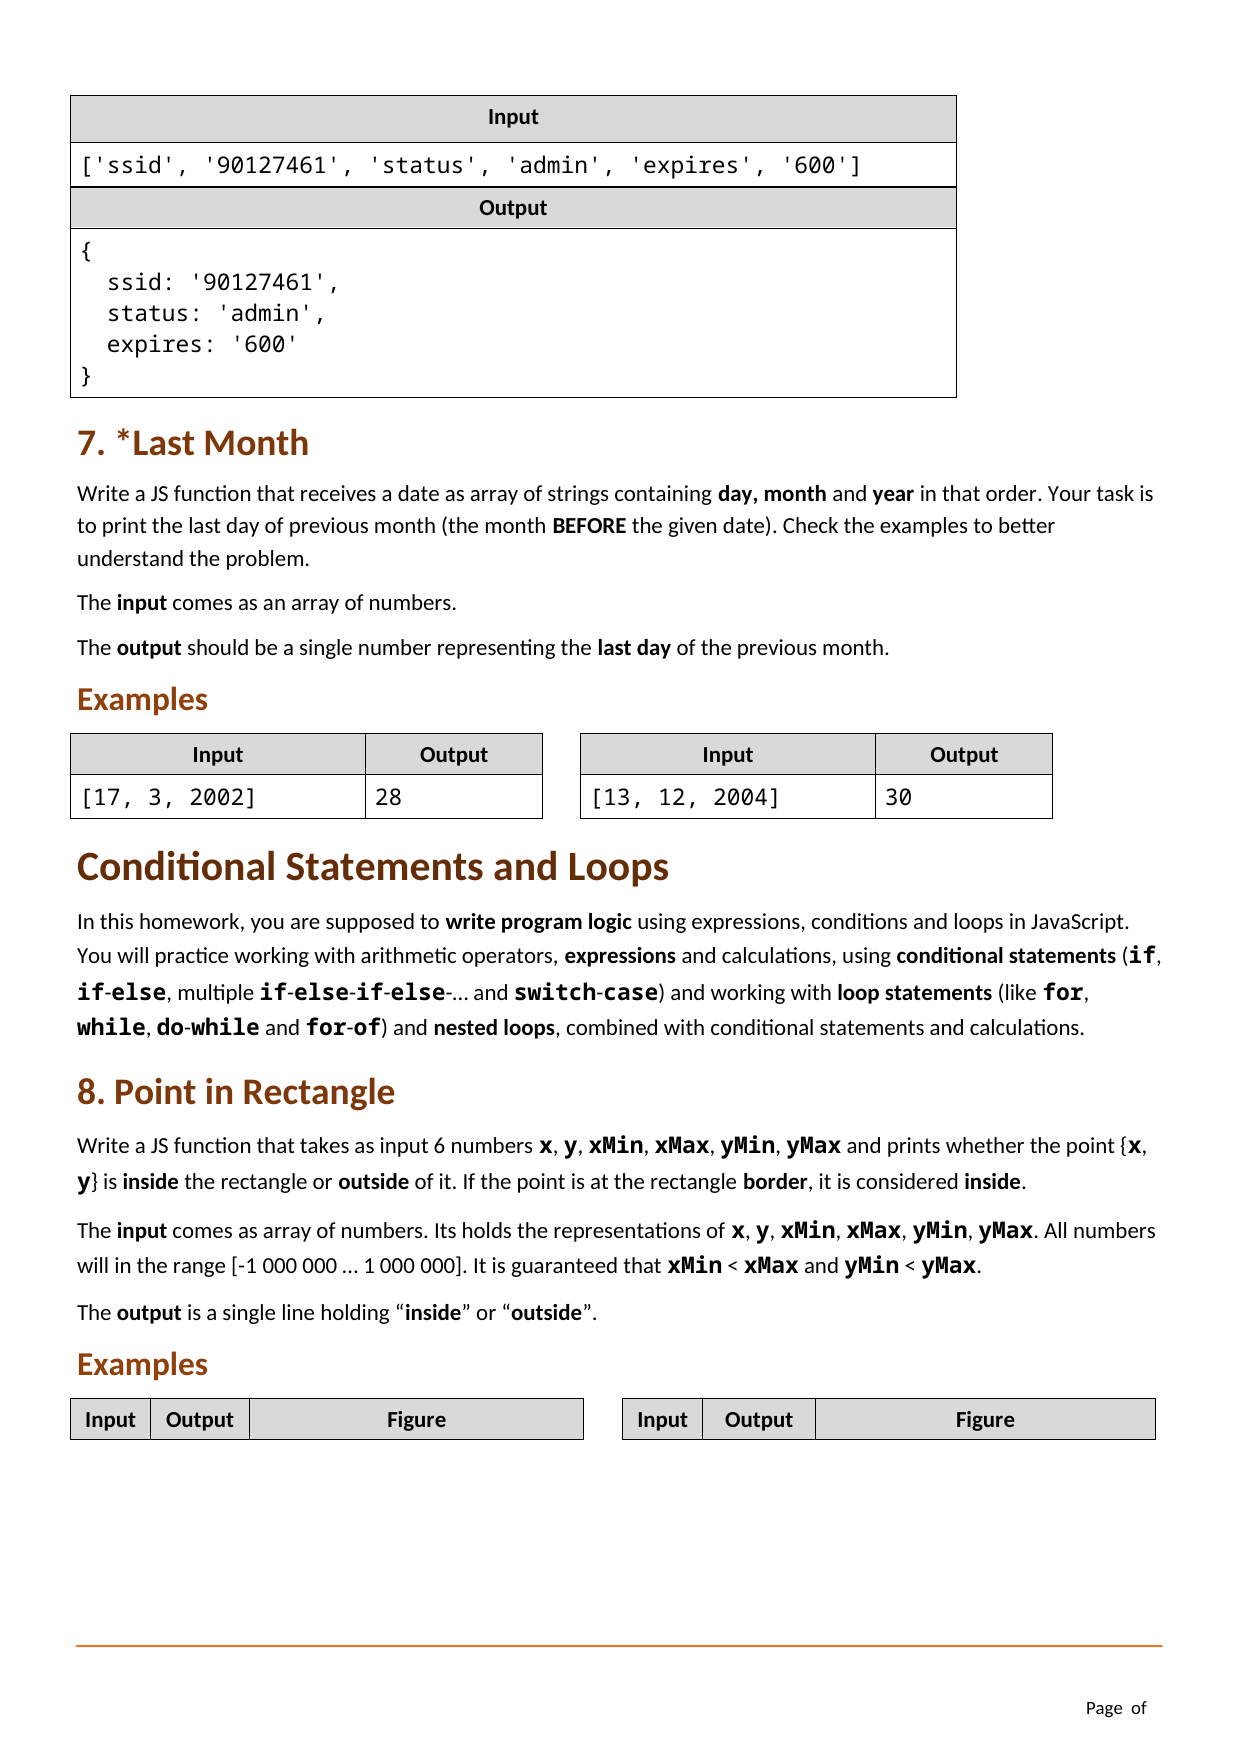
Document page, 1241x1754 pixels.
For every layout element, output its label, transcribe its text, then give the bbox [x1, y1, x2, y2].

table_cell { ssid: '90127461', status: 'admin', expires: '600' } [71, 229, 956, 397]
table_header [543, 733, 580, 774]
table_header Input [71, 734, 365, 774]
table_header Output [151, 1399, 249, 1439]
table_cell Output [71, 188, 956, 227]
text Write a JS function that receives a date as array of strings containing day, month and year in that order. Your task is to print the last day of previous month (the month BEFORE the given date). Check the examples to better understand the problem. [77, 479, 1163, 572]
table_header Input [71, 1399, 150, 1439]
table_header Output [703, 1399, 815, 1439]
text In this homework, you are supposed to write program logic using expressions, conditions and loops in JavaScript. You will practice working with arithmetic operators, expressions and calculations, using conditional statements (if, if-else, multiple if-else-if-else-… and switch-case) and working with loop statements (like for, while, do-while and for-of) and nested loops, combined with conditional statements and calculations. [77, 907, 1163, 1043]
subtitle Point in Rectangle [77, 1068, 1163, 1114]
table_header Output [366, 734, 542, 774]
text The output is a single line holding “inside” or “outside”. [77, 1298, 1163, 1326]
subtitle Conditional Statements and Loops [77, 840, 1163, 891]
table_cell ['ssid', '90127461', 'status', 'admin', 'expires', '600'] [71, 143, 956, 186]
table_cell [543, 774, 580, 818]
subtitle Examples [77, 678, 1163, 719]
text The input comes as an array of numbers. [77, 588, 1163, 617]
table_header Figure [816, 1399, 1155, 1439]
text The input comes as array of numbers. Its holds the representations of x, y, xMin, xMax, yMin, yMax. All numbers will in the range [-1 000 000 … 1 000 000]. It is guaranteed that xMin < xMax and yMin < yMax. [77, 1213, 1163, 1281]
subtitle Examples [77, 1343, 1163, 1383]
text Write a JS function that takes as input 6 numbers x, y, xMin, xMax, yMin, yMax and prints whether the point {x, y} is inside the rectangle or outside of it. If the point is at the rectangle border, it is considered inside. [77, 1129, 1163, 1196]
table_header Figure [250, 1399, 583, 1439]
table_header Input [71, 96, 956, 142]
table_header [584, 1398, 622, 1439]
table_cell [17, 3, 2002] [71, 775, 365, 818]
table_cell 30 [876, 775, 1052, 818]
table_header Input [623, 1399, 702, 1439]
table_header Output [876, 734, 1052, 774]
text The output should be a single number representing the last day of the previous month. [77, 633, 1163, 661]
subtitle *Last Month [77, 418, 1163, 464]
table_cell [13, 12, 2004] [581, 775, 875, 818]
table_cell 28 [366, 775, 542, 818]
table_header Input [581, 734, 875, 774]
